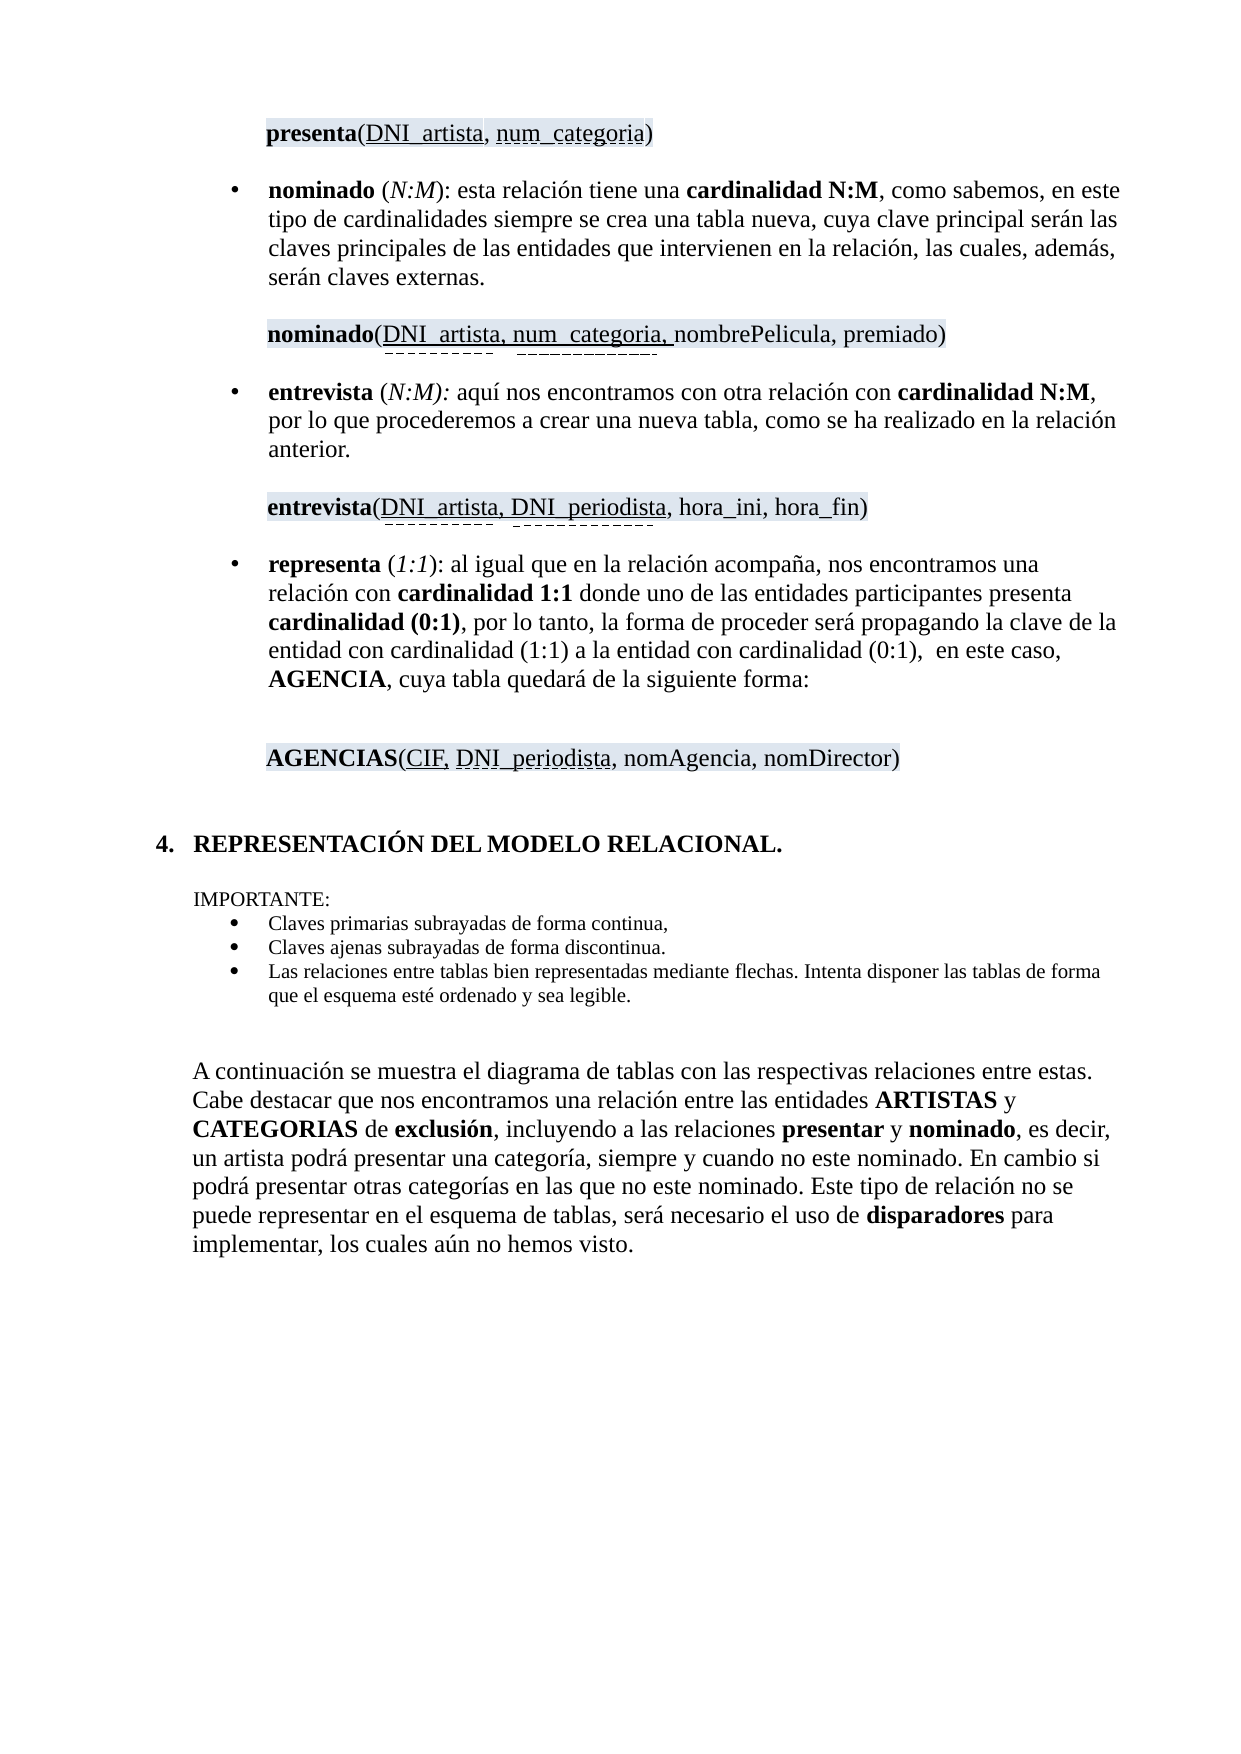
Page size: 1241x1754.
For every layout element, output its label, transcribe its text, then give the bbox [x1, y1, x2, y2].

list Las relaciones entre tablas bien representadas mediante flechas. Intenta disponer las tablas de forma que el esquema esté ordenado y sea legible. [231, 959, 1122, 1007]
list nominado(DNI_artista, num_categoria, nombrePelicula, premiado) [193, 319, 1122, 348]
text AGENCIAS(CIF, DNI_periodista, nomAgencia, nomDirector) [192, 743, 1122, 771]
list representa (1:1): al igual que en la relación acompaña, nos encontramos una relación con cardinalidad 1:1 donde uno de las entidades participantes presenta cardinalidad (0:1), por lo tanto, la forma de proceder será propagando la clave de la entidad con cardinalidad (1:1) a la entidad con cardinalidad (0:1), en este caso, AGENCIA, cuya tabla quedará de la siguiente forma: [231, 549, 1122, 693]
list Claves ajenas subrayadas de forma discontinua. [231, 934, 1122, 959]
list IMPORTANTE: [193, 858, 1122, 911]
list nominado (N:M): esta relación tiene una cardinalidad N:M, como sabemos, en este tipo de cardinalidades siempre se crea una tabla nueva, cuya clave principal serán las claves principales de las entidades que intervienen en la relación, las cuales, además, serán claves externas. [231, 176, 1122, 291]
list entrevista(DNI_artista, DNI_periodista, hora_ini, hora_fin) [193, 492, 1122, 521]
list REPRESENTACIÓN DEL MODELO RELACIONAL. [156, 829, 1122, 858]
list presenta(DNI_artista, num_categoria) [118, 118, 1122, 147]
text A continuación se muestra el diagrama de tablas con las respectivas relaciones entre estas. Cabe destacar que nos encontramos una relación entre las entidades ARTISTAS y CATEGORIAS de exclusión, incluyendo a las relaciones presentar y nominado, es decir, un artista podrá presentar una categoría, siempre y cuando no este nominado. En cambio si podrá presentar otras categorías en las que no este nominado. Este tipo de relación no se puede representar en el esquema de tablas, será necesario el uso de disparadores para implementar, los cuales aún no hemos visto. [192, 1056, 1122, 1258]
list Claves primarias subrayadas de forma continua, [231, 911, 1122, 934]
list entrevista (N:M): aquí nos encontramos con otra relación con cardinalidad N:M, por lo que procederemos a crear una nueva tabla, como se ha realizado en la relación anterior. [231, 377, 1122, 463]
